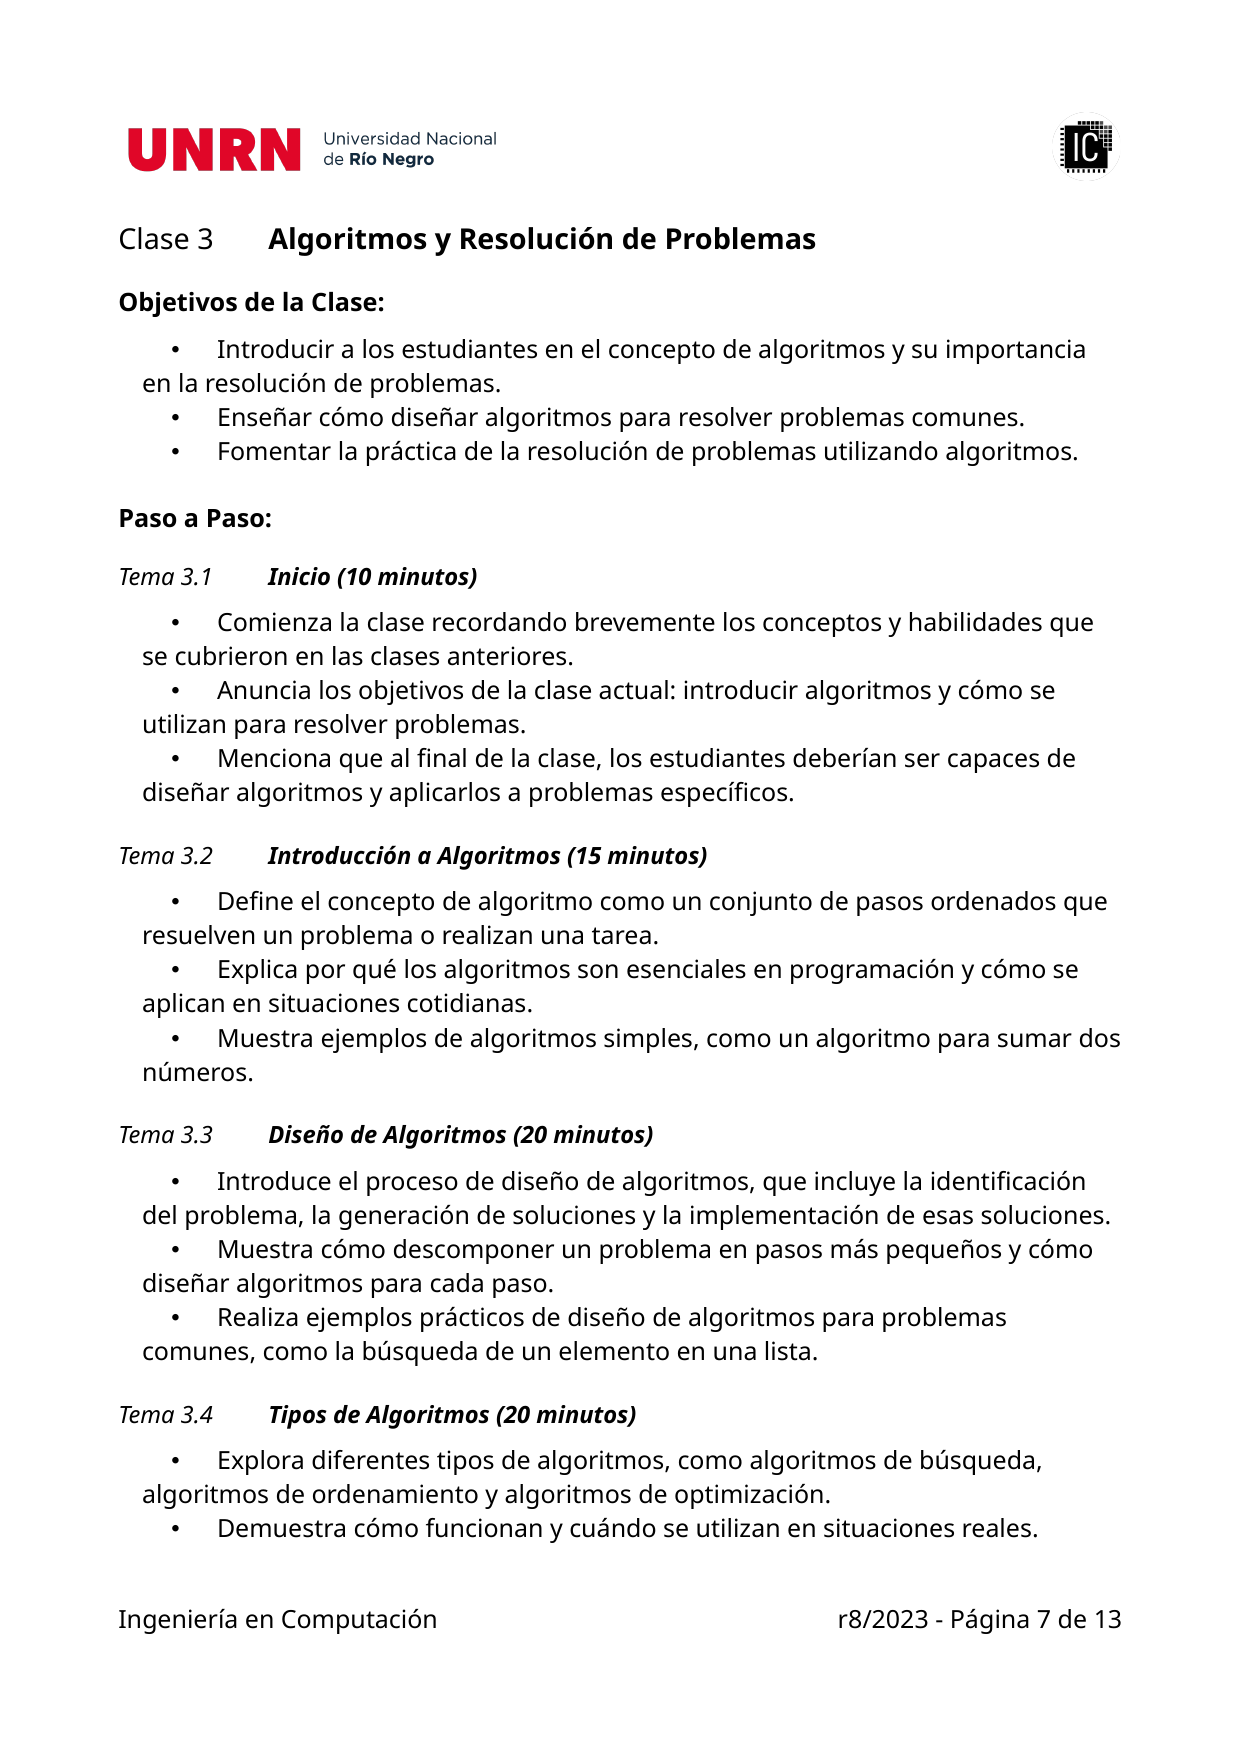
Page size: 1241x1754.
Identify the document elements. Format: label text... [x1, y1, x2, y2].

picture [118, 118, 505, 180]
list Explica por qué los algoritmos son esenciales en programación y cómo se aplican en situaciones cotidianas. [142, 952, 1122, 1020]
list Demuestra cómo funcionan y cuándo se utilizan en situaciones reales. [142, 1511, 1122, 1545]
list Menciona que al final de la clase, los estudiantes deberían ser capaces de diseñar algoritmos y aplicarlos a problemas específicos. [142, 741, 1122, 809]
list Fomentar la práctica de la resolución de problemas utilizando algoritmos. [142, 434, 1122, 468]
subtitle Algoritmos y Resolución de Problemas [118, 218, 1122, 258]
subtitle Introducción a Algoritmos (15 minutos) [118, 839, 1122, 871]
list Comienza la clase recordando brevemente los conceptos y habilidades que se cubrieron en las clases anteriores. [142, 604, 1122, 673]
list Introduce el proceso de diseño de algoritmos, que incluye la identificación del problema, la generación de soluciones y la implementación de esas soluciones. [142, 1163, 1122, 1232]
subtitle Diseño de Algoritmos (20 minutos) [118, 1118, 1122, 1151]
subtitle Inicio (10 minutos) [118, 559, 1122, 592]
list Muestra cómo descomponer un problema en pasos más pequeños y cómo diseñar algoritmos para cada paso. [142, 1232, 1122, 1300]
list Anuncia los objetivos de la clase actual: introducir algoritmos y cómo se utilizan para resolver problemas. [142, 673, 1122, 741]
subtitle Paso a Paso: [118, 500, 1122, 534]
list Define el concepto de algoritmo como un conjunto de pasos ordenados que resuelven un problema o realizan una tarea. [142, 884, 1122, 952]
subtitle Tipos de Algoritmos (20 minutos) [118, 1398, 1122, 1430]
list Realiza ejemplos prácticos de diseño de algoritmos para problemas comunes, como la búsqueda de un elemento en una lista. [142, 1300, 1122, 1368]
picture [1052, 112, 1121, 181]
list Introducir a los estudiantes en el concepto de algoritmos y su importancia en la resolución de problemas. [142, 332, 1122, 400]
list Explora diferentes tipos de algoritmos, como algoritmos de búsqueda, algoritmos de ordenamiento y algoritmos de optimización. [142, 1443, 1122, 1511]
subtitle Objetivos de la Clase: [118, 285, 1122, 319]
list Enseñar cómo diseñar algoritmos para resolver problemas comunes. [142, 400, 1122, 434]
list Muestra ejemplos de algoritmos simples, como un algoritmo para sumar dos números. [142, 1020, 1122, 1088]
